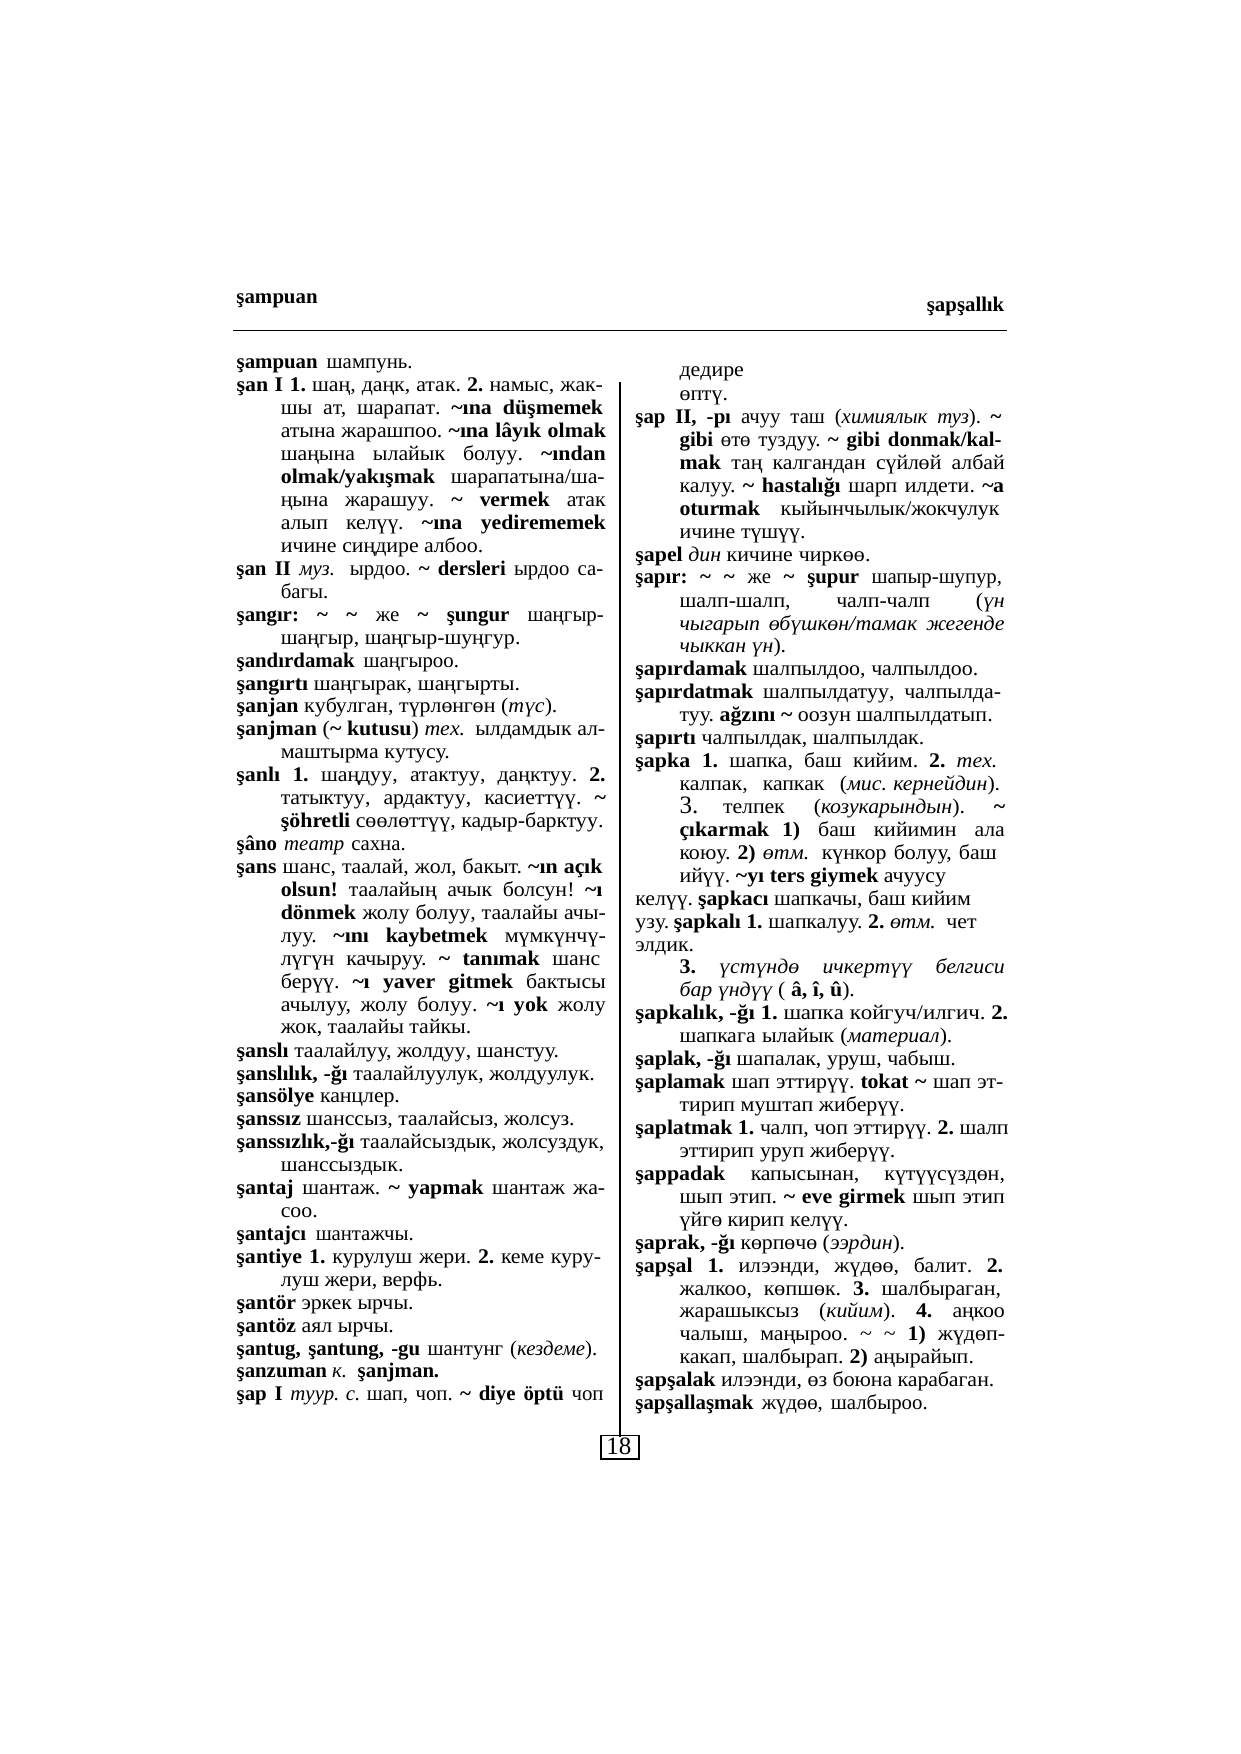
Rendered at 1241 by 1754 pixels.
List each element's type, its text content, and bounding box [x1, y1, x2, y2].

text şapırtı чалпылдак, шалпылдак. [635, 726, 1065, 749]
text şanjan кубулган, түрлөнгөн (түс). [236, 694, 606, 717]
text şampuan шампунь. [236, 349, 606, 373]
text берүү. ~ı yaver gitmek бактысы ачылуу, жолу болуу. ~ı yok жолу жок, таалайы тайкы. [281, 970, 606, 1038]
text şapşal 1. илээнди, жүдөө, балит. 2. [635, 1254, 1065, 1277]
text атына жарашпоо. ~ına lâyık olmak шаңына ылайык болуу. ~ından olmak/yakışmak шарапатына/ша- [281, 419, 606, 488]
text şapşalak илээнди, өз боюна карабаган. şapşallaşmak жүдөө, шалбыроо. [635, 1368, 1011, 1414]
text şap I туур. с. шап, чоп. ~ diye öptü чоп [236, 1382, 606, 1406]
text şapka 1. шапка, баш кийим. 2. тех. [635, 749, 1065, 772]
text şaplatmak 1. чалп, чоп эттирүү. 2. шалп эттирип уруп жиберүү. [635, 1116, 1065, 1162]
text şapkalık, -ğı 1. шапка койгуч/илгич. 2. [635, 1001, 1065, 1024]
text şap II, -pı ачуу таш (химиялык туз). ~ gibi өтө туздуу. ~ gibi donmak/kal- [635, 405, 1033, 451]
text 3. үстүндө ичкертүү белгиси бар үндүү ( â, î, û). [679, 956, 1004, 1001]
text şapır: ~ ~ же ~ şupur шапыр-шупур, [635, 566, 1065, 588]
text şapırdamak шалпылдоо, чалпылдоо. [635, 657, 1065, 680]
text şantajcı шантажчы. [236, 1222, 606, 1245]
text şanssızlık,-ğı таалайсыздык, жолсуздук, шанссыздык. [236, 1130, 606, 1176]
text şanzuman к. şanjman. [236, 1359, 606, 1382]
text ңына жарашуу. ~ vermek атак алып келүү. ~ına yedirememek ичине сиңдире албоо. [281, 488, 606, 557]
text şantöz аял ырчы. [236, 1314, 606, 1337]
text şâno театр сахна. [236, 832, 606, 855]
text ичине түшүү. [679, 520, 806, 543]
text жалкоо, көпшөк. 3. шалбыраган, [679, 1277, 1005, 1299]
text ийүү. ~yı ters giymek ачуусу келүү. şapkacı шапкачы, баш кийим узу. şapkalı 1. шапкалуу. 2. өтм. чет элдик. [635, 864, 1009, 956]
text şantaj шантаж. ~ yapmak шантаж жа- соо. [236, 1176, 606, 1222]
text şans шанс, таалай, жол, бакыт. ~ın açık olsun! таалайың ачык болсун! ~ı [236, 855, 606, 901]
text mak таң калгандан сүйлөй албай калуу. ~ hastalığı шарп илдети. ~a oturmak кыйынчылык/жокчулук [679, 451, 1004, 520]
text шапкага ылайык (материал). şaplak, -ğı шапалак, уруш, чабыш. şaplamak шап эттирүү. tokat ~ шап эт- [635, 1024, 1005, 1093]
text дедире өптү. [679, 357, 797, 405]
text dönmek жолу болуу, таалайы ачы- луу. ~ını kaybetmek мүмкүнчү- лүгүн качыруу. ~ tanımak шанс [281, 901, 606, 970]
list телпек (козукарындын). ~ çıkarmak 1) баш кийимин ала коюу. 2) өтм. күнкор болуу, баш [679, 795, 1005, 864]
text şanlı 1. шаңдуу, атактуу, даңктуу. 2. татыктуу, ардактуу, касиеттүү. ~ şöhretli сөөлөттүү, кадыр-барктуу. [236, 763, 606, 832]
text şan I 1. шаң, даңк, атак. 2. намыс, жак- шы ат, шарапат. ~ına düşmemek [236, 373, 606, 419]
text şappadak капысынан, күтүүсүздөн, шып этип. ~ eve girmek шып этип үйгө кирип келүү. [635, 1162, 1005, 1231]
text şaprak, -ğı көрпөчө (ээрдин). [635, 1231, 1065, 1254]
text şantiye 1. курулуш жери. 2. кеме куру- луш жери, верфь. [236, 1245, 606, 1291]
text şantug, şantung, -gu шантунг (кездеме). [236, 1337, 606, 1359]
text şanjman (~ kutusu) тех. ылдамдык ал- маштырма кутусу. [236, 717, 606, 763]
text шаңгыр, шаңгыр-шуңгур. şandırdamak шаңгыроо. şangırtı шаңгырак, шаңгырты. [236, 626, 527, 694]
text şapel дин кичине чиркөө. [635, 543, 1065, 566]
text жарашыксыз (кийим). 4. аңкоо чалыш, маңыроо. ~ ~ 1) жүдөп- какап, шалбырап. 2) аңырайып. [679, 1299, 1005, 1368]
text şapşallık [927, 292, 1065, 316]
text şanslı таалайлуу, жолдуу, шанстуу. şanslılık, -ğı таалайлуулук, жолдуулук. şansölye канцлер. [236, 1039, 606, 1107]
text şan II муз. ырдоо. ~ dersleri ырдоо са- багы. [236, 557, 606, 603]
text şanssız шанссыз, таалайсыз, жолсуз. [236, 1107, 606, 1130]
text şapırdatmak шалпылдатуу, чалпылда- туу. ağzını ~ оозун шалпылдатып. [635, 680, 1034, 726]
text şampuan [236, 284, 318, 308]
text şangır: ~ ~ же ~ şungur шаңгыр- [236, 603, 606, 626]
text şantör эркек ырчы. [236, 1291, 606, 1314]
text тирип муштап жиберүү. [679, 1093, 906, 1116]
text шалп-шалп, чалп-чалп (үн чыгарып өбүшкөн/тамак жегенде чыккан үн). [679, 589, 1004, 657]
text калпак, капкак (мис. кернейдин). [679, 772, 1004, 795]
